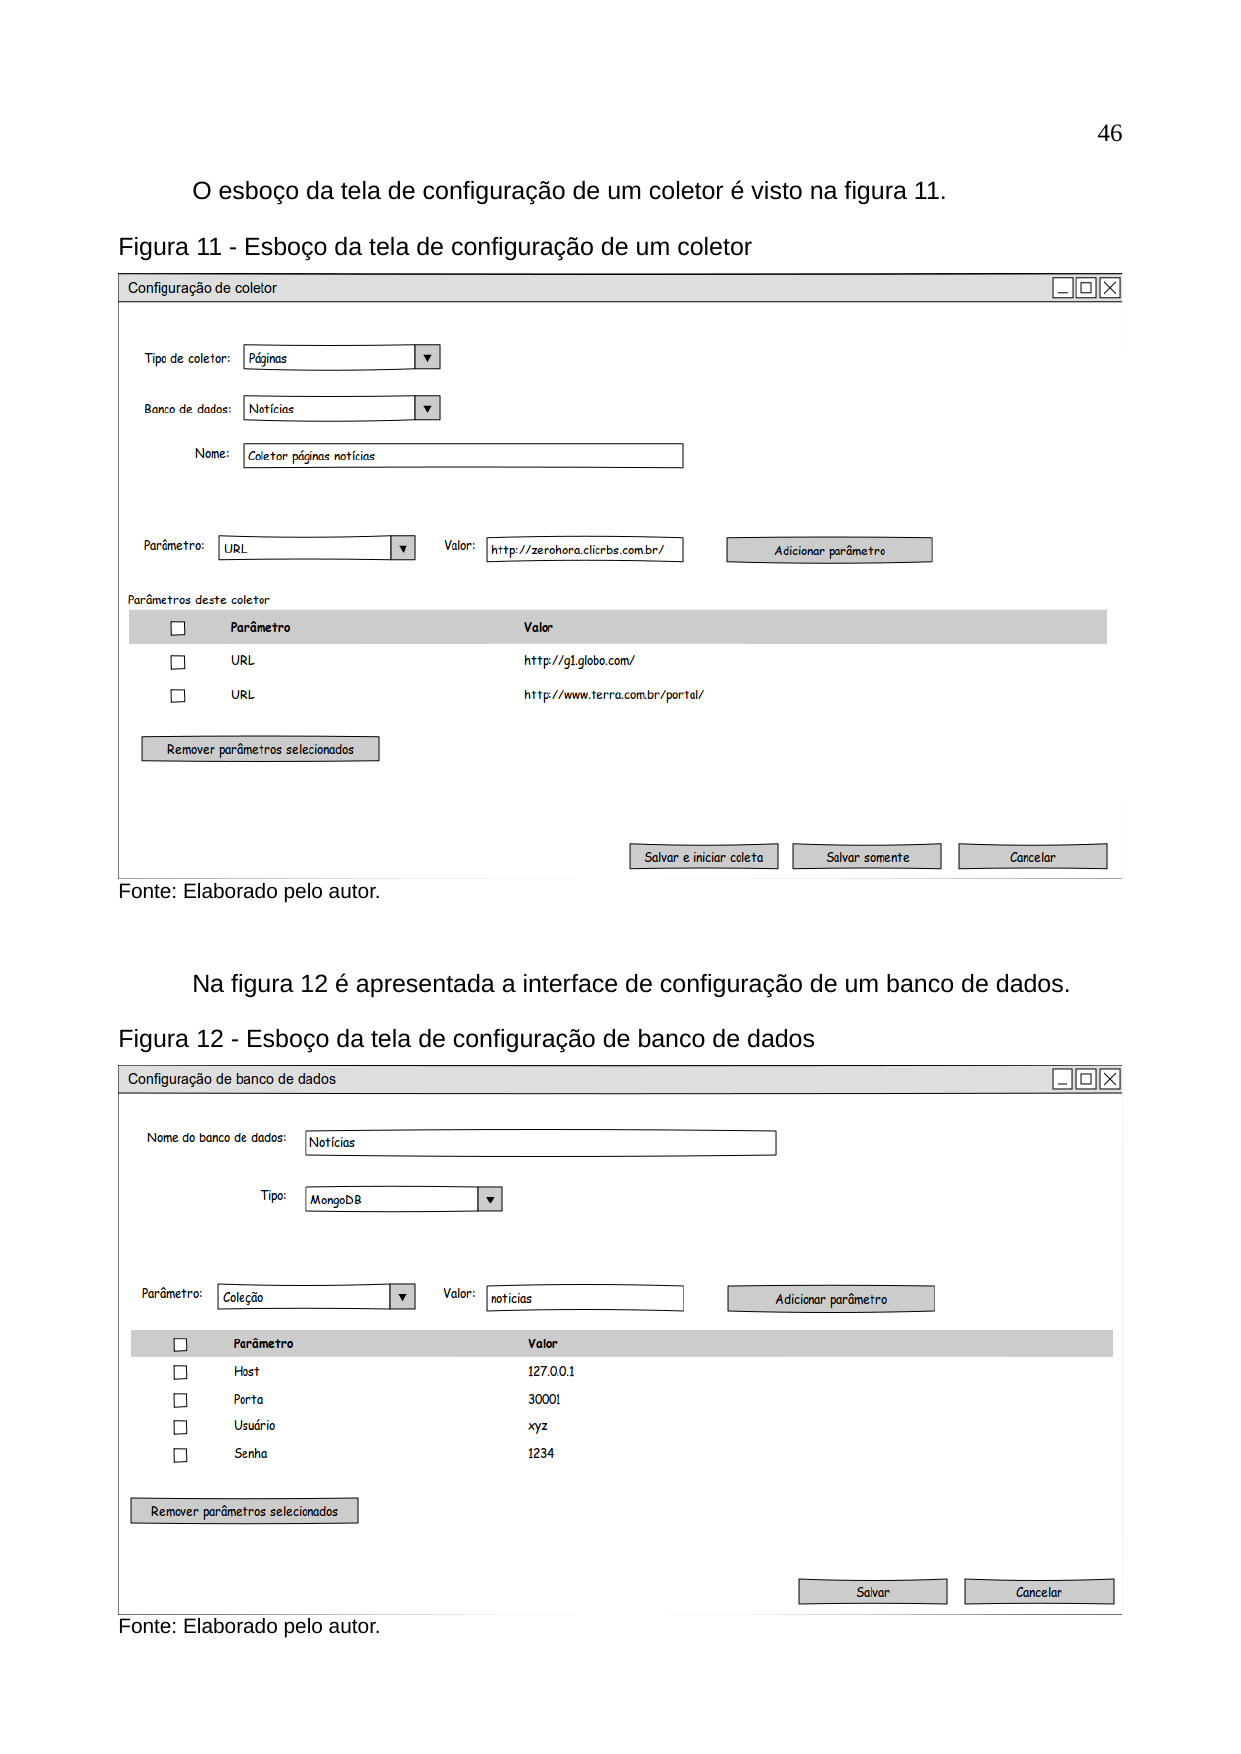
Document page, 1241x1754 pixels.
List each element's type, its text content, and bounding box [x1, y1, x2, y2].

text O esboço da tela de configuração de um coletor é visto na figura 11. [118, 176, 1122, 205]
picture [118, 273, 1123, 879]
text Na figura 12 é apresentada a interface de configuração de um banco de dados. [118, 969, 1122, 998]
text Fonte: Elaborado pelo autor. [118, 879, 1122, 903]
text Fonte: Elaborado pelo autor. [118, 1615, 1122, 1638]
picture [118, 1065, 1123, 1615]
text Figura 12 - Esboço da tela de configuração de banco de dados [118, 1024, 1122, 1065]
text Figura 11 - Esboço da tela de configuração de um coletor [118, 232, 1122, 273]
